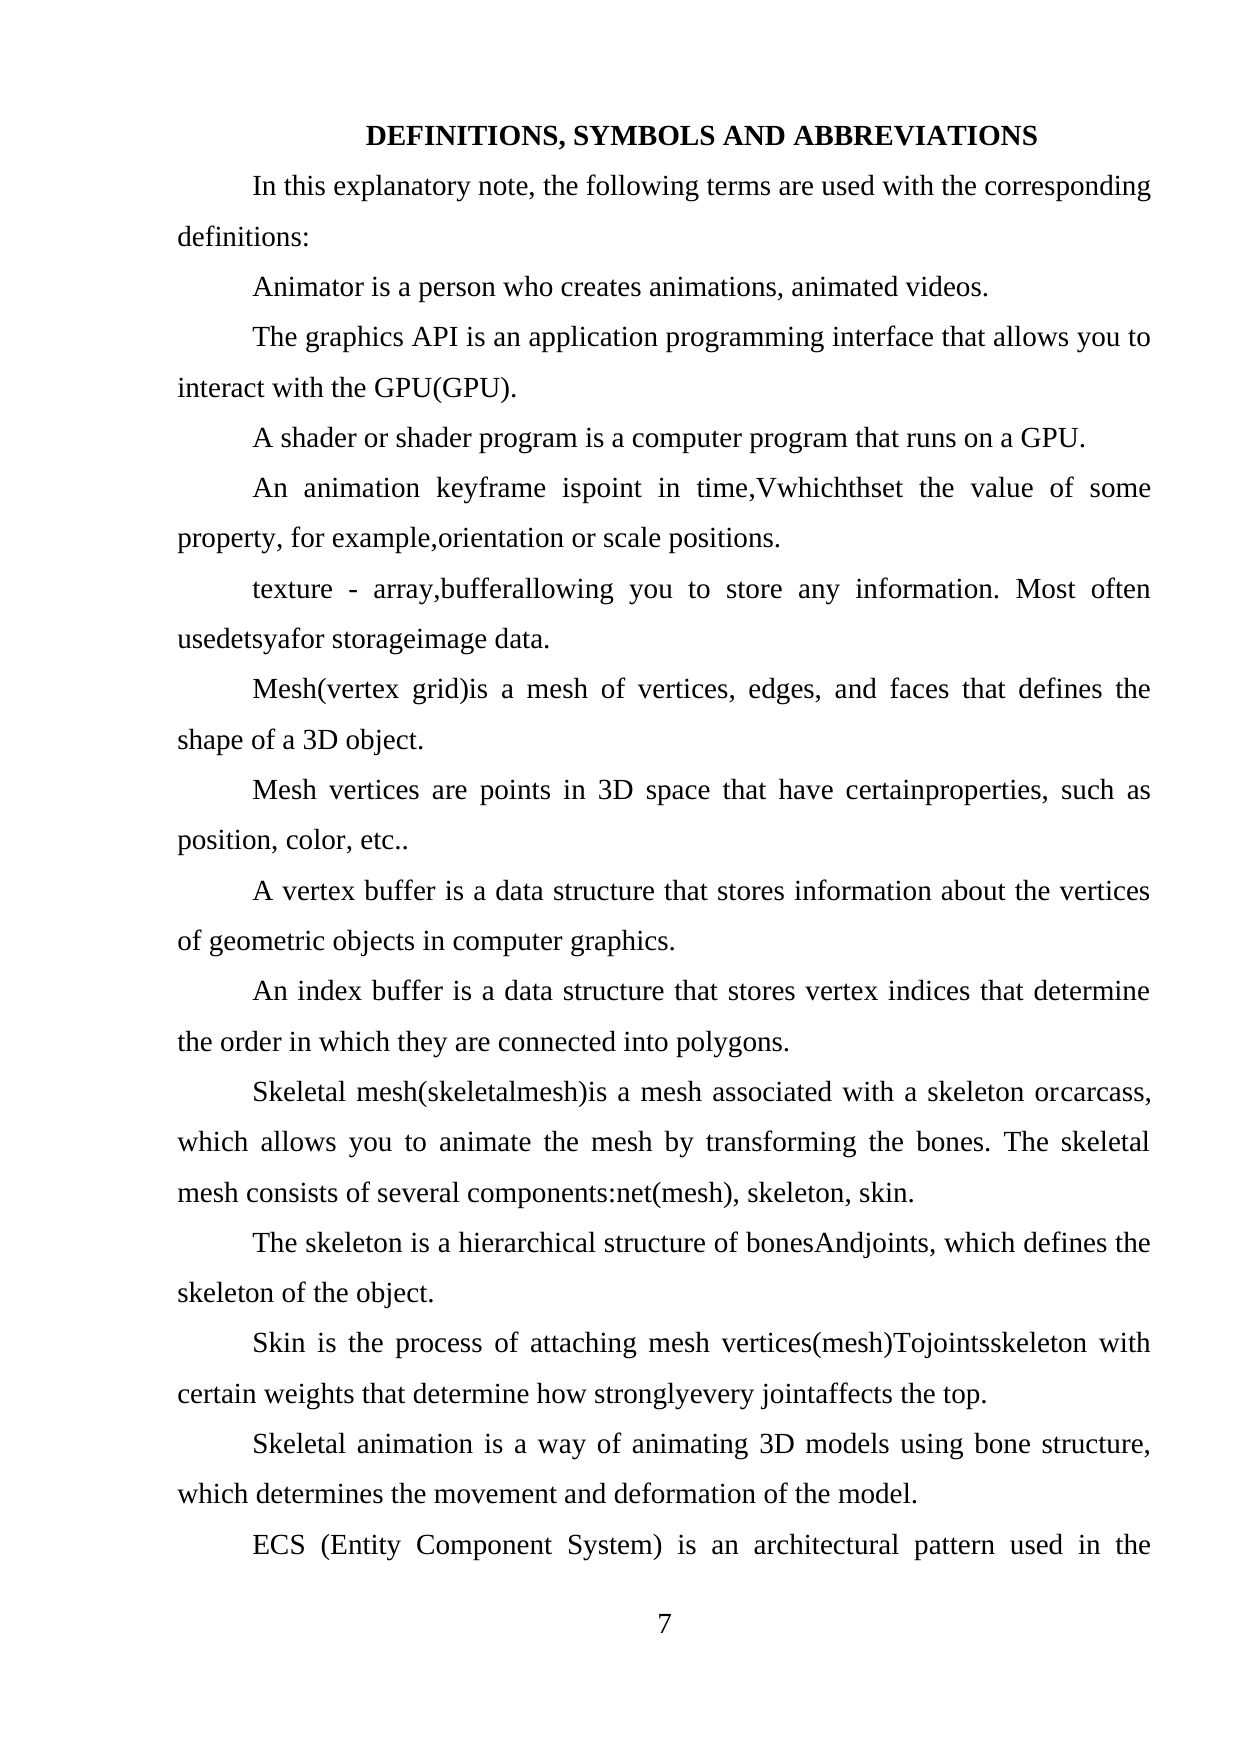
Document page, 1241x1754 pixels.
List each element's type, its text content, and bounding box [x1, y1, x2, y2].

text Mesh vertices are points in 3D space that have certainproperties, such as position, color, etc.. [177, 772, 1152, 856]
text DEFINITIONS, SYMBOLS AND ABBREVIATIONS [177, 118, 1152, 152]
text An index buffer is a data structure that stores vertex indices that determine the order in which they are connected into polygons. [177, 973, 1152, 1057]
text The graphics API is an application programming interface that allows you to interact with the GPU(GPU). [177, 319, 1152, 403]
text Mesh(vertex grid)is a mesh of vertices, edges, and faces that defines the shape of a 3D object. [177, 672, 1152, 755]
text The skeleton is a hierarchical structure of bonesAndjoints, which defines the skeleton of the object. [177, 1225, 1152, 1309]
text An animation keyframe ispoint in time,Vwhichthset the value of some property, for example,orientation or scale positions. [177, 470, 1152, 554]
text Animator is a person who creates animations, animated videos. [177, 269, 1152, 303]
text Skin is the process of attaching mesh vertices(mesh)Tojointsskeleton with certain weights that determine how stronglyevery jointaffects the top. [177, 1326, 1152, 1409]
text texture - array,bufferallowing you to store any information. Most often usedetsyafor storageimage data. [177, 571, 1152, 655]
text In this explanatory note, the following terms are used with the corresponding definitions: [177, 168, 1152, 252]
text Skeletal animation is a way of animating 3D models using bone structure, which determines the movement and deformation of the model. [177, 1426, 1152, 1510]
text A shader or shader program is a computer program that runs on a GPU. [177, 420, 1152, 453]
text Skeletal mesh(skeletalmesh)is a mesh associated with a skeleton orcarcass, which allows you to animate the mesh by transforming the bones. The skeletal mesh consists of several components:net(mesh), skeleton, skin. [177, 1074, 1152, 1208]
text ECS (Entity Component System) is an architectural pattern used in the [177, 1527, 1152, 1560]
text A vertex buffer is a data structure that stores information about the vertices of geometric objects in computer graphics. [177, 873, 1152, 957]
